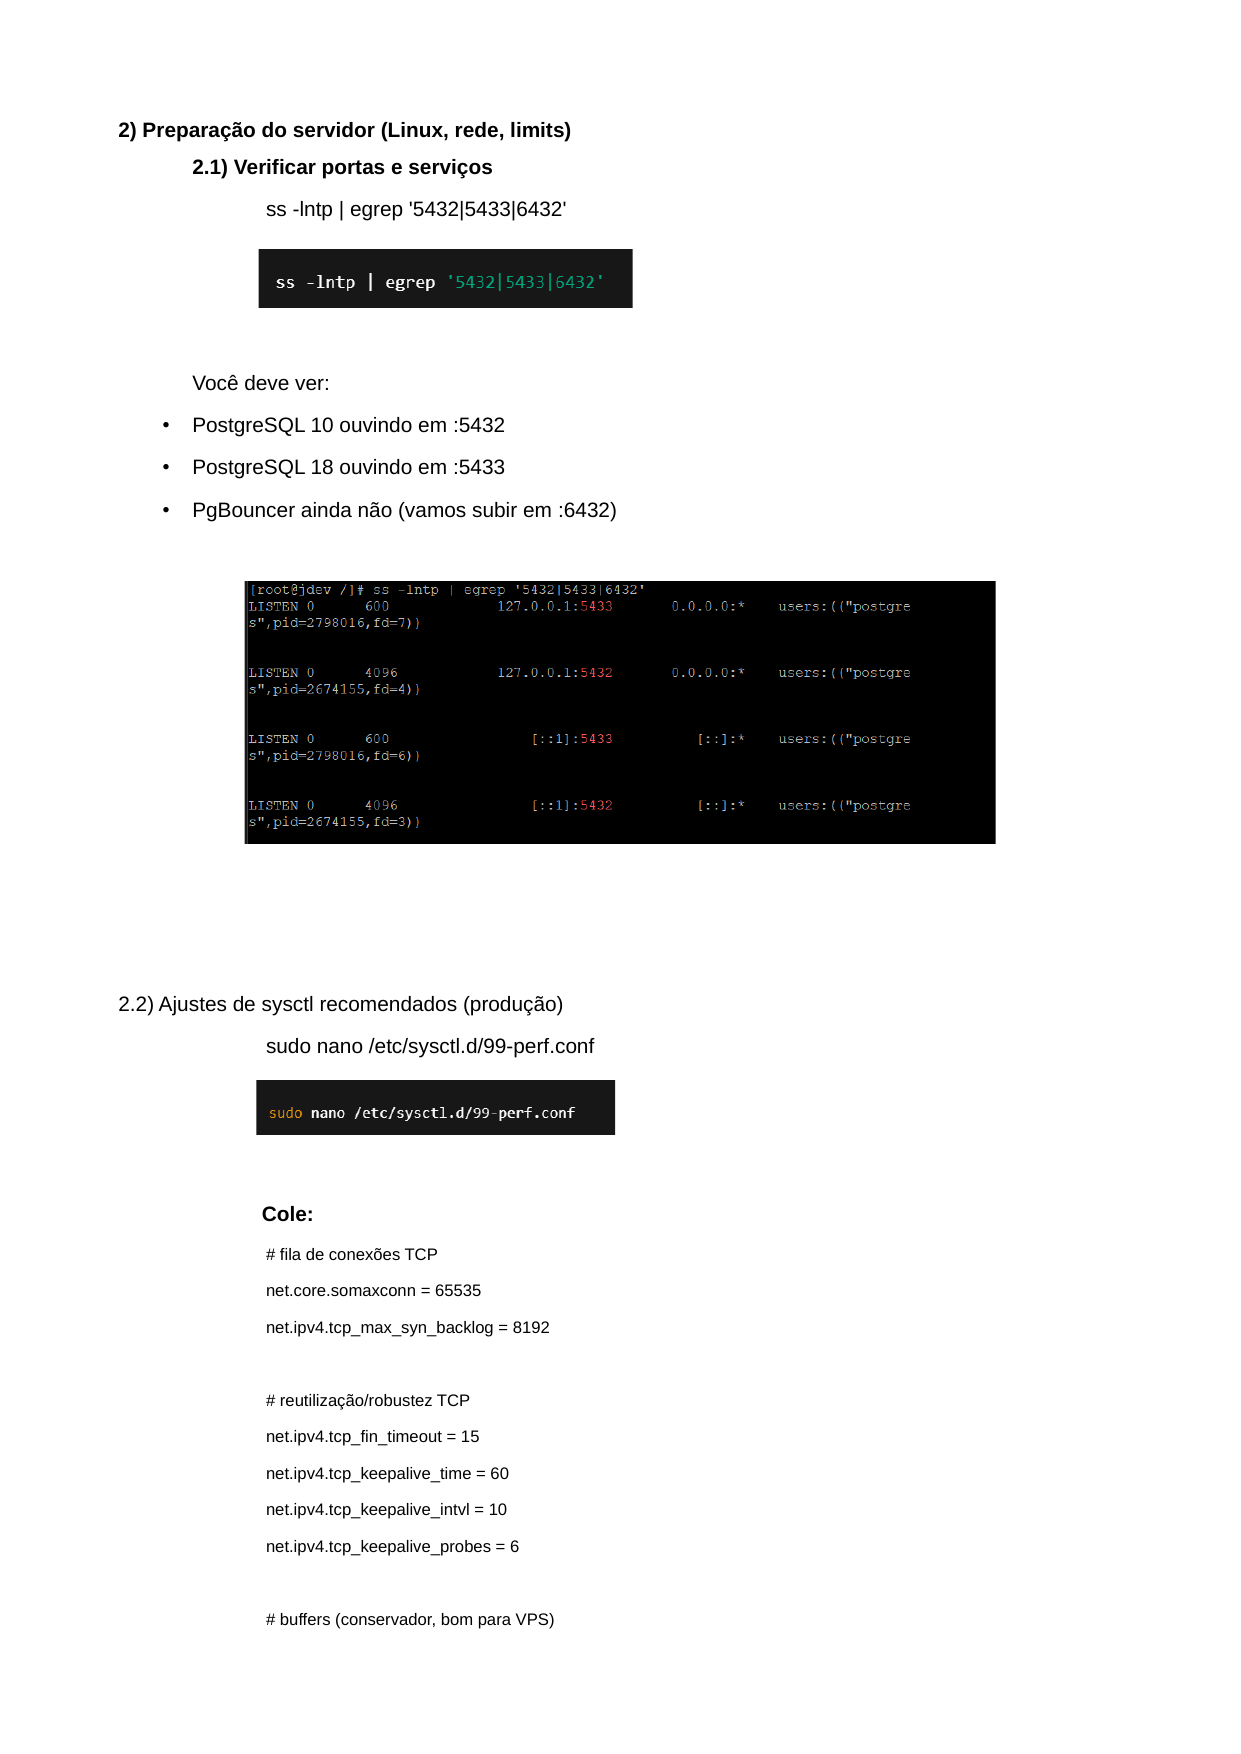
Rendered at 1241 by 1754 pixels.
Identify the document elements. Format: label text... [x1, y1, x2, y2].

text net.ipv4.tcp_fin_timeout = 15 [266, 1427, 1122, 1446]
text 2.2) Ajustes de sysctl recomendados (produção) [118, 992, 1122, 1016]
subtitle 2) Preparação do servidor (Linux, rede, limits) [118, 118, 1122, 142]
text # buffers (conservador, bom para VPS) [266, 1610, 1122, 1629]
text # reutilização/robustez TCP [266, 1391, 1122, 1410]
text Você deve ver: [192, 371, 1122, 395]
text net.ipv4.tcp_max_syn_backlog = 8192 [266, 1317, 1122, 1337]
text net.ipv4.tcp_keepalive_intvl = 10 [266, 1500, 1122, 1519]
text net.ipv4.tcp_keepalive_probes = 6 [266, 1537, 1122, 1556]
list PostgreSQL 18 ouvindo em :5433 [162, 455, 1122, 479]
picture [256, 1080, 616, 1135]
text # fila de conexões TCP [266, 1244, 1122, 1263]
text sudo nano /etc/sysctl.d/99-perf.conf [266, 1034, 1122, 1058]
list PostgreSQL 10 ouvindo em :5432 [162, 413, 1122, 437]
text ss -lntp | egrep '5432|5433|6432' [266, 197, 1122, 221]
list PgBouncer ainda não (vamos subir em :6432) [162, 497, 1122, 521]
picture [258, 249, 633, 308]
subtitle 2.1) Verificar portas e serviços [192, 154, 1122, 178]
picture [244, 581, 996, 844]
text Cole: [118, 1202, 1122, 1226]
text net.core.somaxconn = 65535 [266, 1281, 1122, 1300]
text net.ipv4.tcp_keepalive_time = 60 [266, 1464, 1122, 1483]
